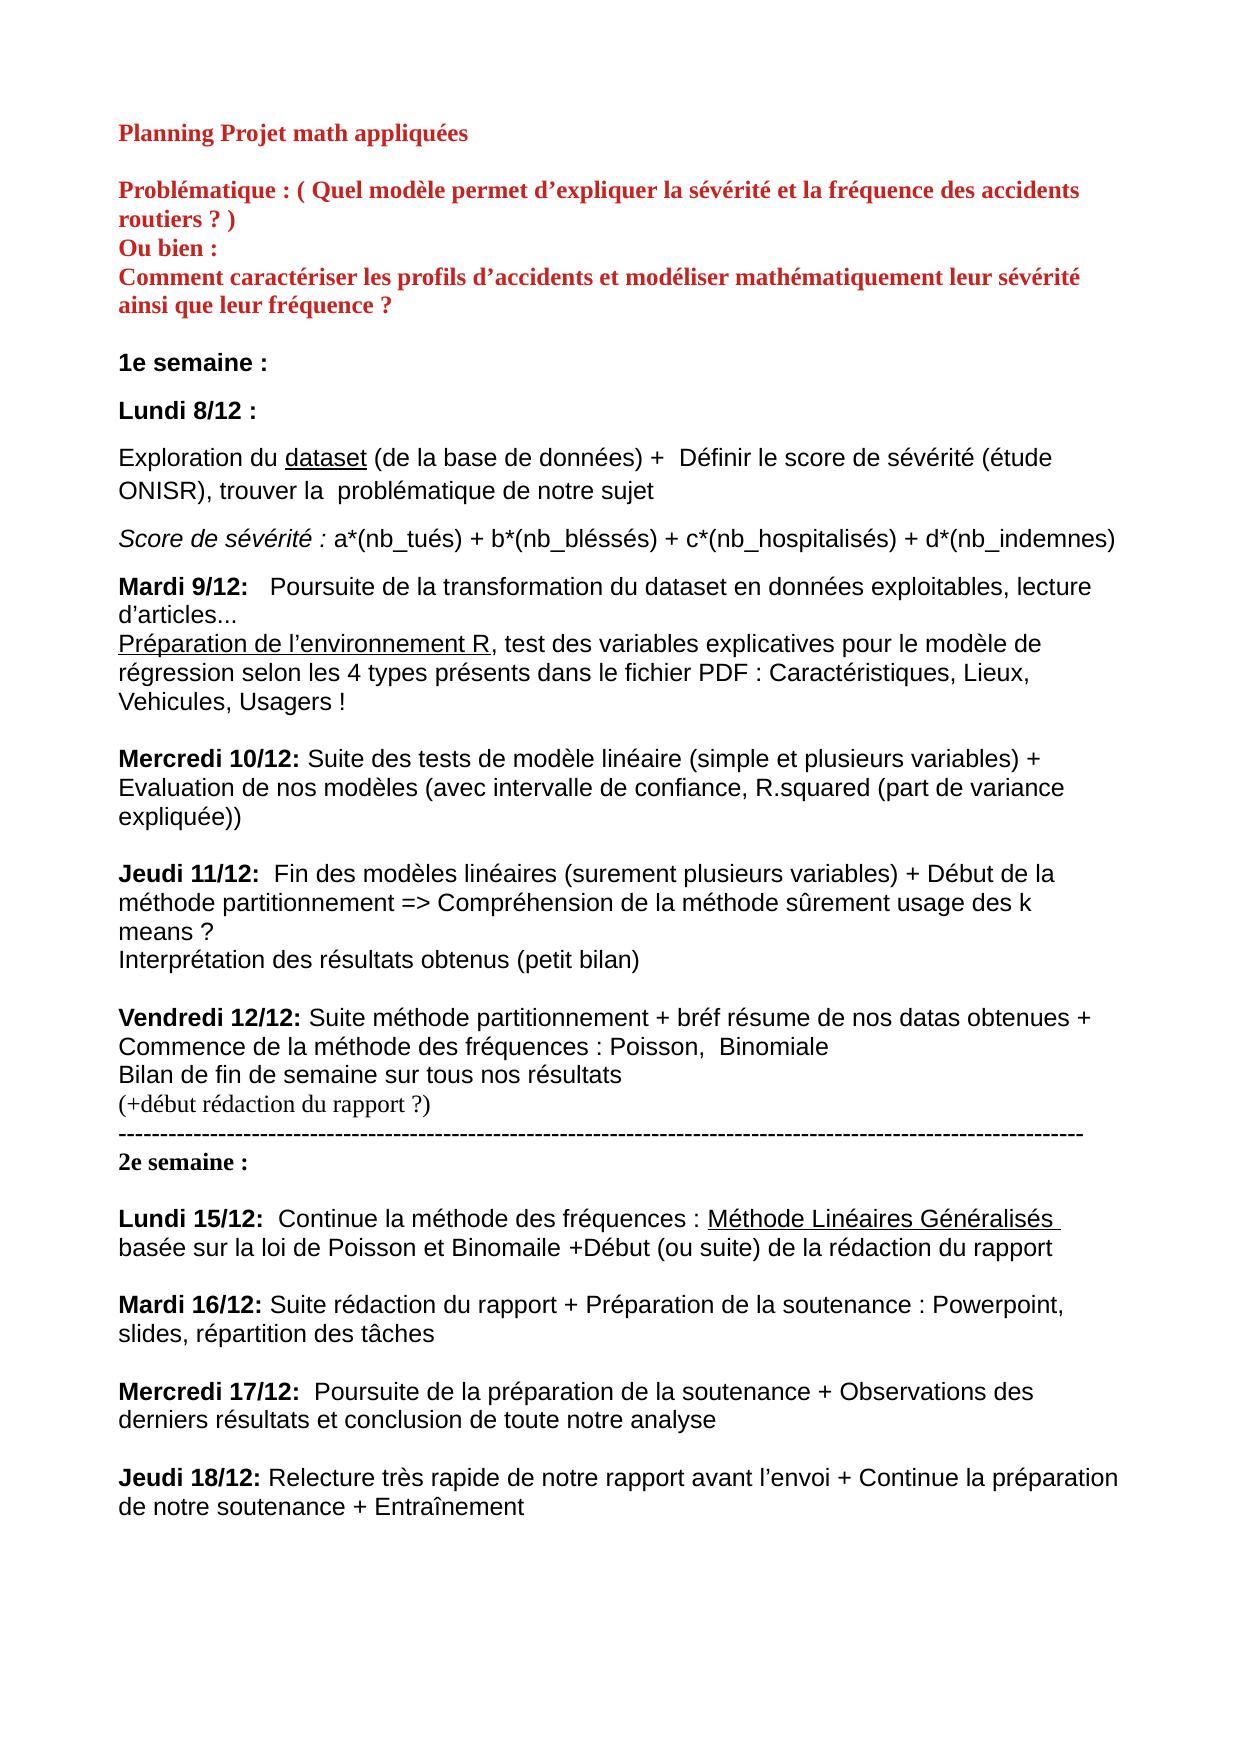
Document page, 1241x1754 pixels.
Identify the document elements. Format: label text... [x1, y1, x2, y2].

text Mercredi 17/12: Poursuite de la préparation de la soutenance + Observations des derniers résultats et conclusion de toute notre analyse [118, 1377, 1122, 1463]
text Mercredi 10/12: Suite des tests de modèle linéaire (simple et plusieurs variables) + Evaluation de nos modèles (avec intervalle de confiance, R.squared (part de variance expliquée)) [118, 744, 1122, 830]
text Exploration du dataset (de la base de données) + Définir le score de sévérité (étude ONISR), trouver la problématique de notre sujet [118, 443, 1122, 505]
text -------------------------------------------------------------------------------------------------------------------- [118, 1118, 1122, 1147]
text 2e semaine : [118, 1147, 1122, 1175]
text Interprétation des résultats obtenus (petit bilan) [118, 945, 1122, 974]
text Jeudi 11/12: Fin des modèles linéaires (surement plusieurs variables) + Début de la méthode partitionnement => Compréhension de la méthode sûrement usage des k means ? [118, 859, 1122, 945]
text Score de sévérité : a*(nb_tués) + b*(nb_bléssés) + c*(nb_hospitalisés) + d*(nb_indemnes) [118, 524, 1122, 553]
text Mardi 9/12: Poursuite de la transformation du dataset en données exploitables, lecture d’articles... Préparation de l’environnement R, test des variables explicatives pour le modèle de régression selon les 4 types présents dans le fichier PDF : Caractéristiques, Lieux, Vehicules, Usagers ! [118, 572, 1122, 715]
text Problématique : ( Quel modèle permet d’expliquer la sévérité et la fréquence des accidents routiers ? ) [118, 176, 1122, 233]
text Planning Projet math appliquées [118, 118, 1122, 147]
text (+début rédaction du rapport ?) [118, 1089, 1122, 1118]
text Jeudi 18/12: Relecture très rapide de notre rapport avant l’envoi + Continue la préparation de notre soutenance + Entraînement [118, 1463, 1122, 1520]
text Vendredi 12/12: Suite méthode partitionnement + bréf résume de nos datas obtenues + Commence de la méthode des fréquences : Poisson, Binomiale [118, 1003, 1122, 1060]
text Comment caractériser les profils d’accidents et modéliser mathématiquement leur sévérité ainsi que leur fréquence ? [118, 262, 1122, 319]
text Bilan de fin de semaine sur tous nos résultats [118, 1060, 1122, 1089]
text Lundi 15/12: Continue la méthode des fréquences : Méthode Linéaires Généralisés basée sur la loi de Poisson et Binomaile +Début (ou suite) de la rédaction du rapport [118, 1204, 1122, 1262]
text 1e semaine : [118, 348, 1122, 377]
text Lundi 8/12 : [118, 396, 1122, 424]
text Mardi 16/12: Suite rédaction du rapport + Préparation de la soutenance : Powerpoint, slides, répartition des tâches [118, 1290, 1122, 1348]
text Ou bien : [118, 233, 1122, 262]
